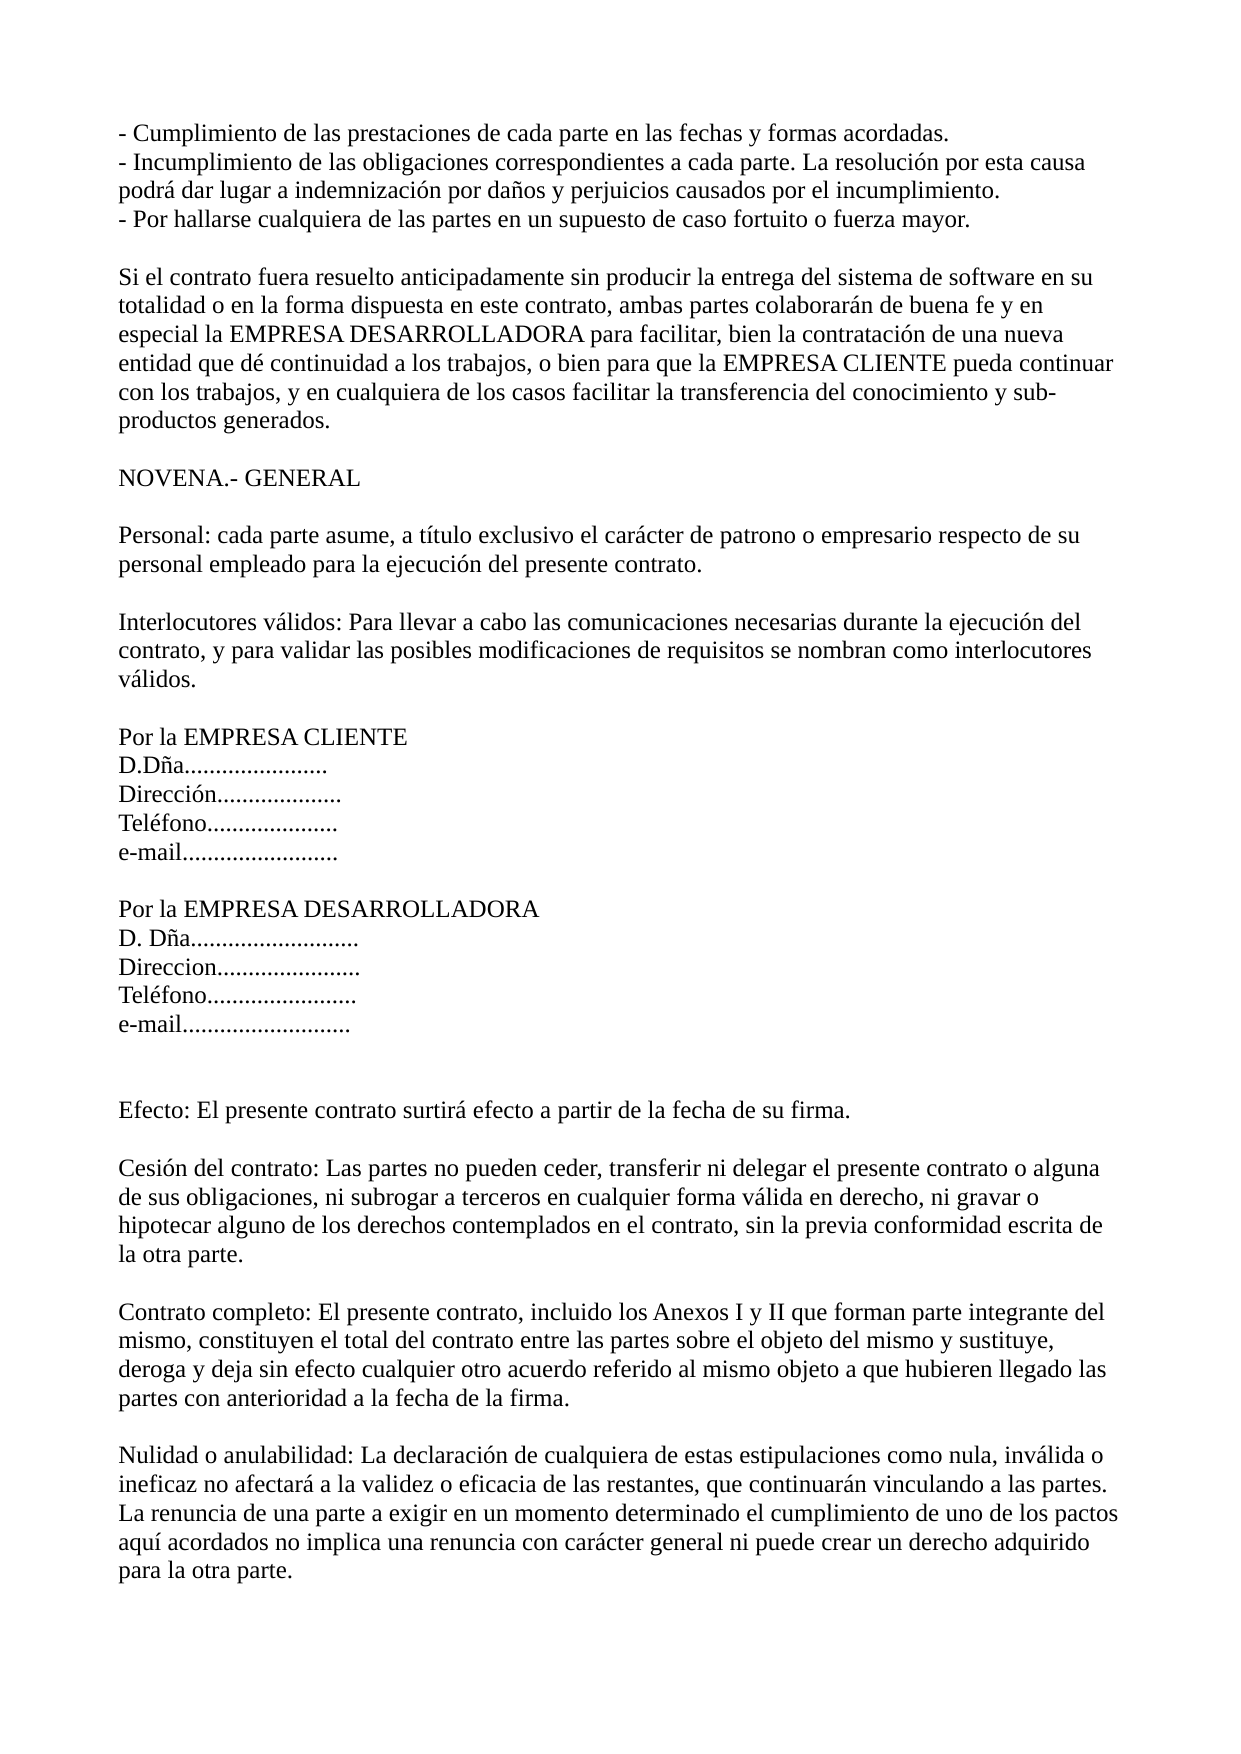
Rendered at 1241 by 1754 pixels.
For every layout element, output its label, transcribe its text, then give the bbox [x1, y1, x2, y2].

text - Cumplimiento de las prestaciones de cada parte en las fechas y formas acordadas. - Incumplimiento de las obligaciones correspondientes a cada parte. La resolución por esta causa podrá dar lugar a indemnización por daños y perjuicios causados por el incumplimiento. - Por hallarse cualquiera de las partes en un supuesto de caso fortuito o fuerza mayor. Si el contrato fuera resuelto anticipadamente sin producir la entrega del sistema de software en su totalidad o en la forma dispuesta en este contrato, ambas partes colaborarán de buena fe y en especial la EMPRESA DESARROLLADORA para facilitar, bien la contratación de una nueva entidad que dé continuidad a los trabajos, o bien para que la EMPRESA CLIENTE pueda continuar con los trabajos, y en cualquiera de los casos facilitar la transferencia del conocimiento y sub-productos generados. NOVENA.- GENERAL Personal: cada parte asume, a título exclusivo el carácter de patrono o empresario respecto de su personal empleado para la ejecución del presente contrato. Interlocutores válidos: Para llevar a cabo las comunicaciones necesarias durante la ejecución del contrato, y para validar las posibles modificaciones de requisitos se nombran como interlocutores válidos. Por la EMPRESA CLIENTE D.Dña....................... Dirección.................... Teléfono..................... e-mail......................... Por la EMPRESA DESARROLLADORA D. Dña........................... Direccion....................... Teléfono........................ e-mail........................... Efecto: El presente contrato surtirá efecto a partir de la fecha de su firma. Cesión del contrato: Las partes no pueden ceder, transferir ni delegar el presente contrato o alguna de sus obligaciones, ni subrogar a terceros en cualquier forma válida en derecho, ni gravar o hipotecar alguno de los derechos contemplados en el contrato, sin la previa conformidad escrita de la otra parte. Contrato completo: El presente contrato, incluido los Anexos I y II que forman parte integrante del mismo, constituyen el total del contrato entre las partes sobre el objeto del mismo y sustituye, deroga y deja sin efecto cualquier otro acuerdo referido al mismo objeto a que hubieren llegado las partes con anterioridad a la fecha de la firma. Nulidad o anulabilidad: La declaración de cualquiera de estas estipulaciones como nula, inválida o ineficaz no afectará a la validez o eficacia de las restantes, que continuarán vinculando a las partes. La renuncia de una parte a exigir en un momento determinado el cumplimiento de uno de los pactos aquí acordados no implica una renuncia con carácter general ni puede crear un derecho adquirido para la otra parte. [118, 118, 1122, 1613]
